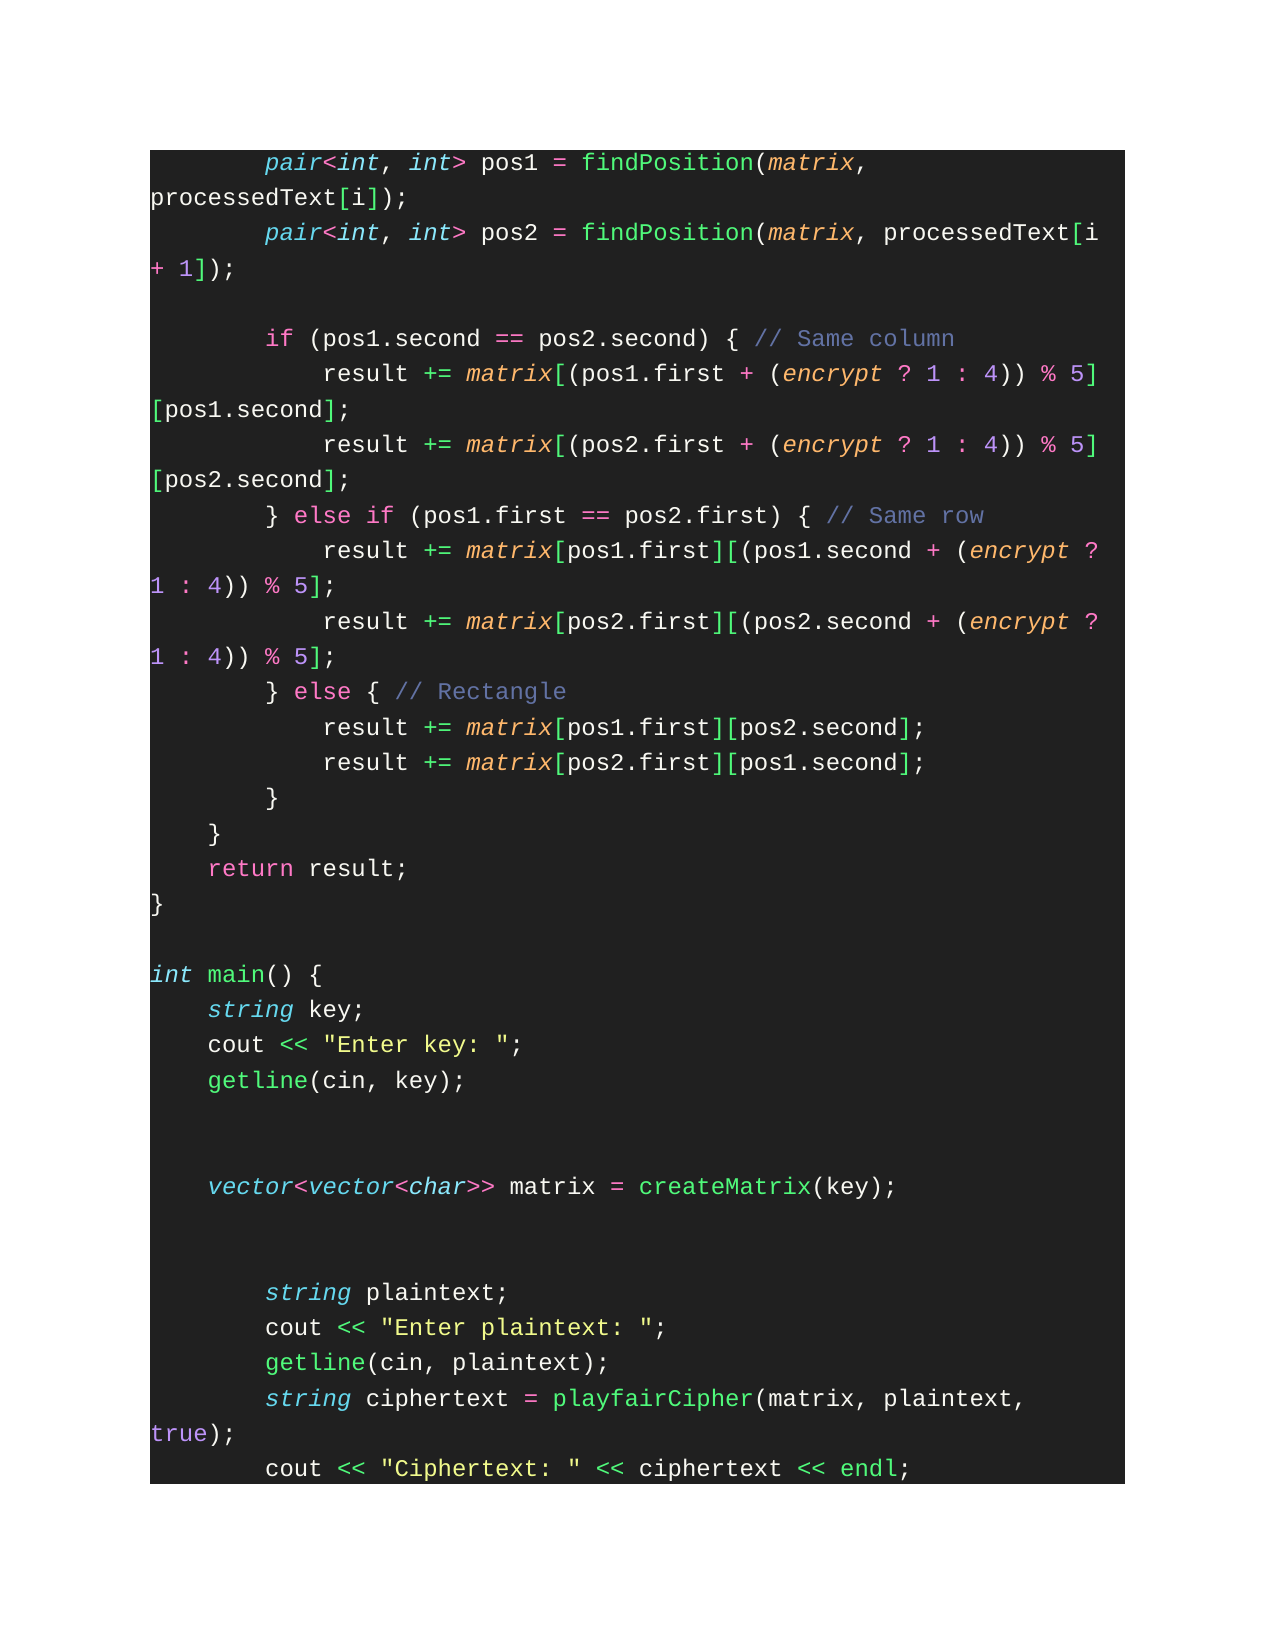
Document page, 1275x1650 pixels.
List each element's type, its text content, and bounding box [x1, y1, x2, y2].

text result += matrix[(pos2.first + (encrypt ? 1 : 4)) % 5][pos2.second]; [150, 432, 1125, 495]
text } [150, 892, 1125, 919]
text string plaintext; [150, 1280, 1125, 1307]
text cout << "Ciphertext: " << ciphertext << endl; [150, 1457, 1125, 1484]
text result += matrix[(pos1.first + (encrypt ? 1 : 4)) % 5][pos1.second]; [150, 362, 1125, 424]
text string key; [150, 997, 1125, 1025]
text result += matrix[pos2.first][pos1.second]; [150, 750, 1125, 777]
text result += matrix[pos2.first][(pos2.second + (encrypt ? 1 : 4)) % 5]; [150, 609, 1125, 672]
text string ciphertext = playfairCipher(matrix, plaintext, true); [150, 1386, 1125, 1448]
text } [150, 786, 1125, 813]
text cout << "Enter plaintext: "; [150, 1315, 1125, 1342]
text } [150, 821, 1125, 848]
text } else { // Rectangle [150, 680, 1125, 707]
text cout << "Enter key: "; [150, 1033, 1125, 1060]
text pair<int, int> pos1 = findPosition(matrix, processedText[i]); [150, 150, 1125, 212]
text pair<int, int> pos2 = findPosition(matrix, processedText[i + 1]); [150, 221, 1125, 283]
text getline(cin, key); [150, 1068, 1125, 1095]
text result += matrix[pos1.first][pos2.second]; [150, 715, 1125, 742]
text return result; [150, 856, 1125, 883]
text getline(cin, plaintext); [150, 1351, 1125, 1378]
text vector<vector<char>> matrix = createMatrix(key); [150, 1174, 1125, 1201]
text if (pos1.second == pos2.second) { // Same column [150, 327, 1125, 354]
text result += matrix[pos1.first][(pos1.second + (encrypt ? 1 : 4)) % 5]; [150, 538, 1125, 601]
text } else if (pos1.first == pos2.first) { // Same row [150, 503, 1125, 530]
text int main() { [150, 962, 1125, 989]
